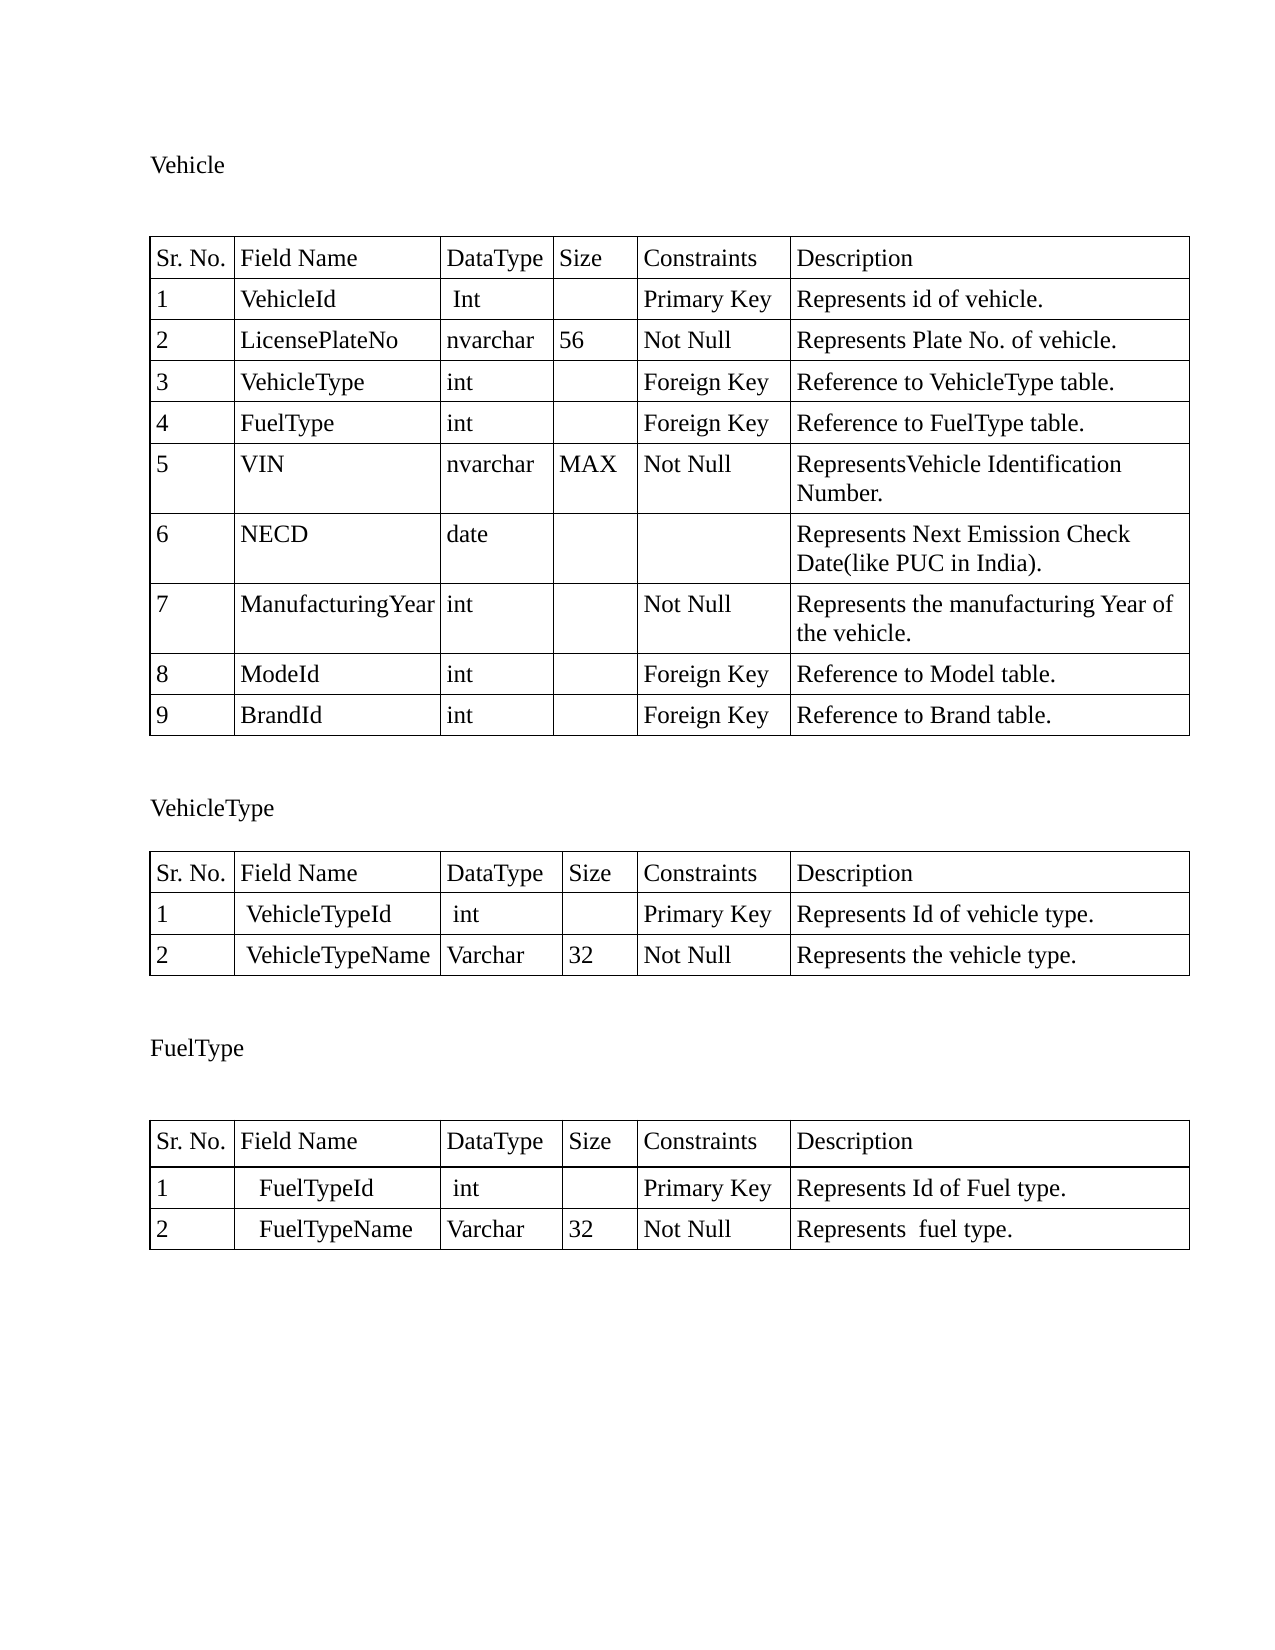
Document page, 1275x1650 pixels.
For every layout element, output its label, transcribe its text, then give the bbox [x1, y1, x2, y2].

table_cell VehicleTypeName [235, 935, 440, 975]
table_header DataType [441, 237, 553, 277]
table_cell VehicleType [235, 361, 440, 401]
table_cell [554, 361, 637, 401]
table_cell Int [441, 279, 553, 319]
table_cell nvarchar [441, 444, 553, 512]
table_cell 2 [151, 935, 234, 975]
table_cell 9 [151, 695, 234, 735]
table_cell 1 [151, 893, 234, 933]
table_header Size [563, 852, 637, 892]
table_cell Represents the manufacturing Year of the vehicle. [791, 584, 1189, 652]
table_cell 1 [151, 1168, 234, 1208]
table_cell Not Null [638, 444, 790, 512]
table_cell [554, 402, 637, 442]
table_cell 5 [151, 444, 234, 512]
table_cell int [441, 402, 553, 442]
table_cell MAX [554, 444, 637, 512]
table_cell RepresentsVehicle Identification Number. [791, 444, 1189, 512]
table_cell Not Null [638, 320, 790, 360]
table_header Description [791, 852, 1189, 892]
table_cell int [441, 361, 553, 401]
table_cell 56 [554, 320, 637, 360]
table_cell Reference to Model table. [791, 654, 1189, 694]
table_cell [554, 584, 637, 652]
table_cell Not Null [638, 1209, 790, 1249]
table_cell Represents Id of Fuel type. [791, 1168, 1189, 1208]
table_cell Varchar [441, 935, 562, 975]
table_cell Reference to VehicleType table. [791, 361, 1189, 401]
table_header Sr. No. [151, 852, 234, 892]
table_cell [554, 654, 637, 694]
table_cell Represents Plate No. of vehicle. [791, 320, 1189, 360]
table_cell date [441, 514, 553, 582]
table_header Constraints [638, 237, 790, 277]
table_header DataType [441, 852, 562, 892]
table_cell int [441, 654, 553, 694]
table_cell int [441, 695, 553, 735]
table_cell Primary Key [638, 1168, 790, 1208]
table_cell Primary Key [638, 893, 790, 933]
table_cell LicensePlateNo [235, 320, 440, 360]
table_header Size [554, 237, 637, 277]
table_header Sr. No. [151, 1121, 234, 1166]
table_cell int [441, 893, 562, 933]
table_header Constraints [638, 852, 790, 892]
table_cell [554, 514, 637, 582]
table_cell 32 [563, 935, 637, 975]
table_cell VIN [235, 444, 440, 512]
table_cell FuelType [235, 402, 440, 442]
table_cell Not Null [638, 935, 790, 975]
table_cell [554, 279, 637, 319]
table_cell Represents the vehicle type. [791, 935, 1189, 975]
table_cell 7 [151, 584, 234, 652]
table_header Size [563, 1121, 637, 1166]
table_cell Foreign Key [638, 402, 790, 442]
table_cell BrandId [235, 695, 440, 735]
table_cell [563, 893, 637, 933]
table_cell [638, 514, 790, 582]
table_cell 6 [151, 514, 234, 582]
table_header Description [791, 237, 1189, 277]
table_cell Foreign Key [638, 654, 790, 694]
table_cell [554, 695, 637, 735]
table_header Field Name [235, 237, 440, 277]
table_cell int [441, 1168, 562, 1208]
table_cell Reference to Brand table. [791, 695, 1189, 735]
table_cell int [441, 584, 553, 652]
table_cell ManufacturingYear [235, 584, 440, 652]
table_header Field Name [235, 852, 440, 892]
table_header Field Name [235, 1121, 440, 1166]
table_cell Foreign Key [638, 361, 790, 401]
table_cell Represents id of vehicle. [791, 279, 1189, 319]
table_cell Represents Id of vehicle type. [791, 893, 1189, 933]
table_cell NECD [235, 514, 440, 582]
table_header Sr. No. [151, 237, 234, 277]
table_cell 8 [151, 654, 234, 694]
text VehicleType [150, 793, 1125, 822]
table_cell 32 [563, 1209, 637, 1249]
table_cell Foreign Key [638, 695, 790, 735]
table_cell Represents Next Emission Check Date(like PUC in India). [791, 514, 1189, 582]
table_cell Reference to FuelType table. [791, 402, 1189, 442]
table_cell FuelTypeId [235, 1168, 440, 1208]
table_cell VehicleId [235, 279, 440, 319]
table_cell 2 [151, 320, 234, 360]
table_cell VehicleTypeId [235, 893, 440, 933]
table_cell ModeId [235, 654, 440, 694]
table_header Description [791, 1121, 1189, 1166]
table_cell 1 [151, 279, 234, 319]
table_header Constraints [638, 1121, 790, 1166]
table_cell 2 [151, 1209, 234, 1249]
table_cell Varchar [441, 1209, 562, 1249]
text Vehicle [150, 150, 1125, 179]
table_cell 4 [151, 402, 234, 442]
table_header DataType [441, 1121, 562, 1166]
text FuelType [150, 1033, 1125, 1062]
table_cell Represents fuel type. [791, 1209, 1189, 1249]
table_cell Not Null [638, 584, 790, 652]
table_cell FuelTypeName [235, 1209, 440, 1249]
table_cell 3 [151, 361, 234, 401]
table_cell [563, 1168, 637, 1208]
table_cell nvarchar [441, 320, 553, 360]
table_cell Primary Key [638, 279, 790, 319]
